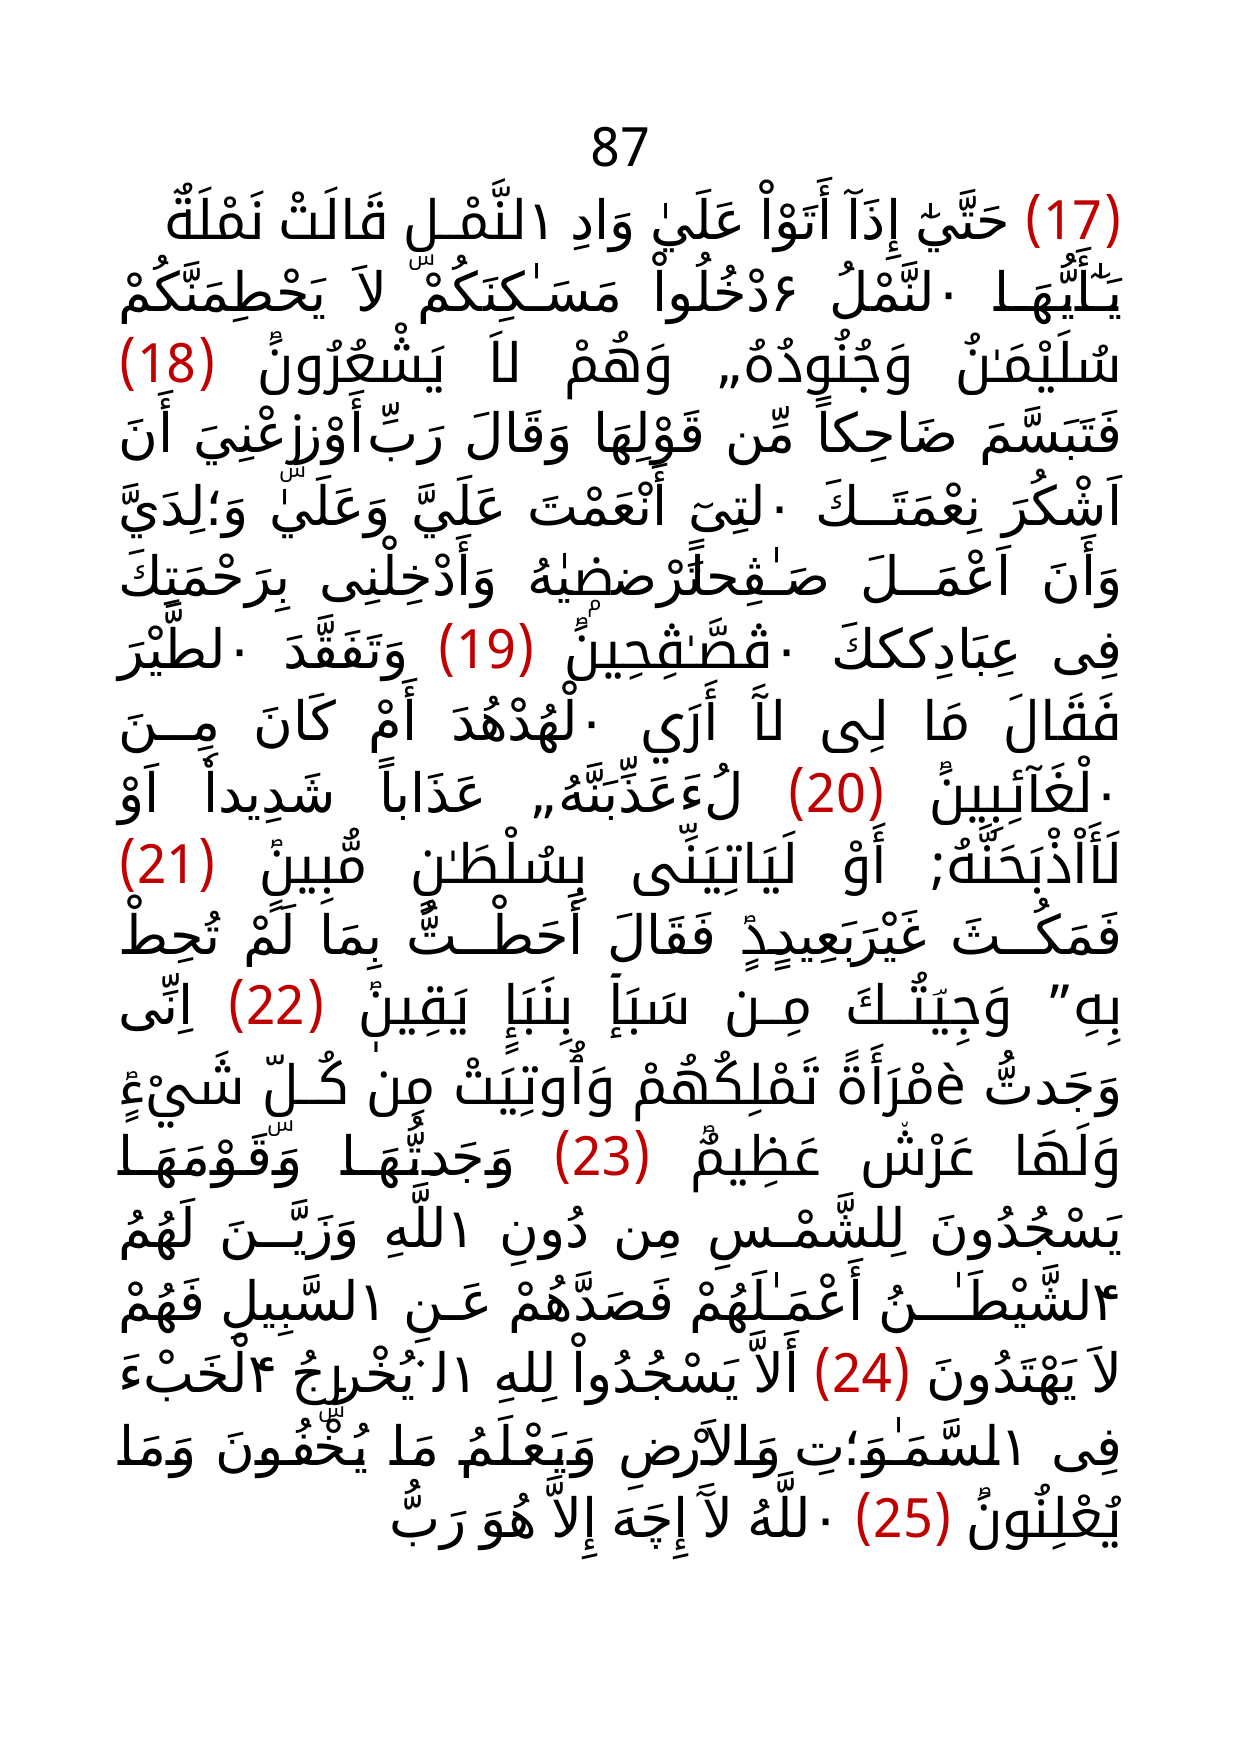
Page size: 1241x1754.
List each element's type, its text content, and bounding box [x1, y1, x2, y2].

text (17) حَتَّيٰٓ إِذَآ أَتَوْاْ عَلَيٰ وَادِ ۱لنَّمْــلۣ قَالَتْ نَمْلَةٌ يَـٰٓأَيُّهَا ۰لنَّمْلُ ۶دْخُلُواْ مَسَـٰكِنَكُمْ لاَ يَحْطِمَنَّكُمْ سُلَيْمَـٰنُ وَجُنُودُهُ„ وَهُمْ لاَ يَشْعُرُونَؐ (18) فَتَبَسَّمَ ضَاحِكاً مِّن قَوْلِهَا وَقَالَ رَبِّ أَوْزۣعْنِيَ أَنَ اَشْكُرَ نِعْمَتَــكَ ۰لتِىٓ أَنْعَمْتَ عَلَيَّ وَعَلَيٰ وَ؛لِدَيَّ وَأَنَ اَعْمَــلَ صَـٰڤِحاً تَرْضۭيٰهُ وَأَدْخِلْنِى بِرَحْمَتِكَ فِى عِبَادِكككَ ۰ڤصَّـٰڤِحِينَؐ (19) وَتَفَقَّدَ ۰لطَّيْرَ فَقَالَ مَا لِى لآَ أَرَي ۰لْهُدْهُدَ أَمْ كَانَ مِــنَ ۰لْغَآئِبِينَؐ (20) لُءَعَذِّبَنَّهُ„ عَذَاباً شَدِيداٗ اَوْ لَأَاْذْبَحَنَّهُ; أَوْ لَيَاتِيَنِّى بِسُلْطَـٰنٍ مُّبِينٍؐ (21) فَمَكُــثَ غَيْرَ بَعِيدٍؐ فَقَالَ أَحَطْــتُّ بِمَا لَمْ تُحِطْ بِهِ” وَجِيؔتُــكَ مِــن سَبَإٙ بِنَبَإٍ يَقِينٖؐ (22) اِنِّى وَجَدتُّ èمْرَأَةً تَمْلِكُهُمْ وَٱُوتِيَتْ مِن كُــلّۣ شَيْءٍؐ وَلَهَا عَرْش٘ عَظِيمٌؐ (23) وَجَدتُّهَا وَقَوْمَهَا يَسْجُدُونَ لِلشَّمْـسِ مِن دُونِ ۱للَّهِ وَزَيَّــنَ لَهُمُ ۴لشَّيْطَـٰــنُ أَعْمَـٰلَهُمْ فَصَدَّهُمْ عَـنِ ۱لسَّبِيلِ فَهُمْ لاَ يَهْتَدُونَ (24) أَلاَّ يَسْجُدُواْ لِلهِ ۱ﻟ﮲ يُخْرۣجُ ۴لْخَبْءَ فِى ۱لسَّمَـٰوَ؛تِ وَالاَرْضِ وَيَعْلَمُ مَا يُخْفُونَ وَمَا يُعْلِنُونَؐ (25) ۰للَّهُ لآَ إِچَهَ إِلاَّ هُوَ رَبُّ [118, 189, 1122, 1559]
text 87 [118, 118, 1122, 189]
